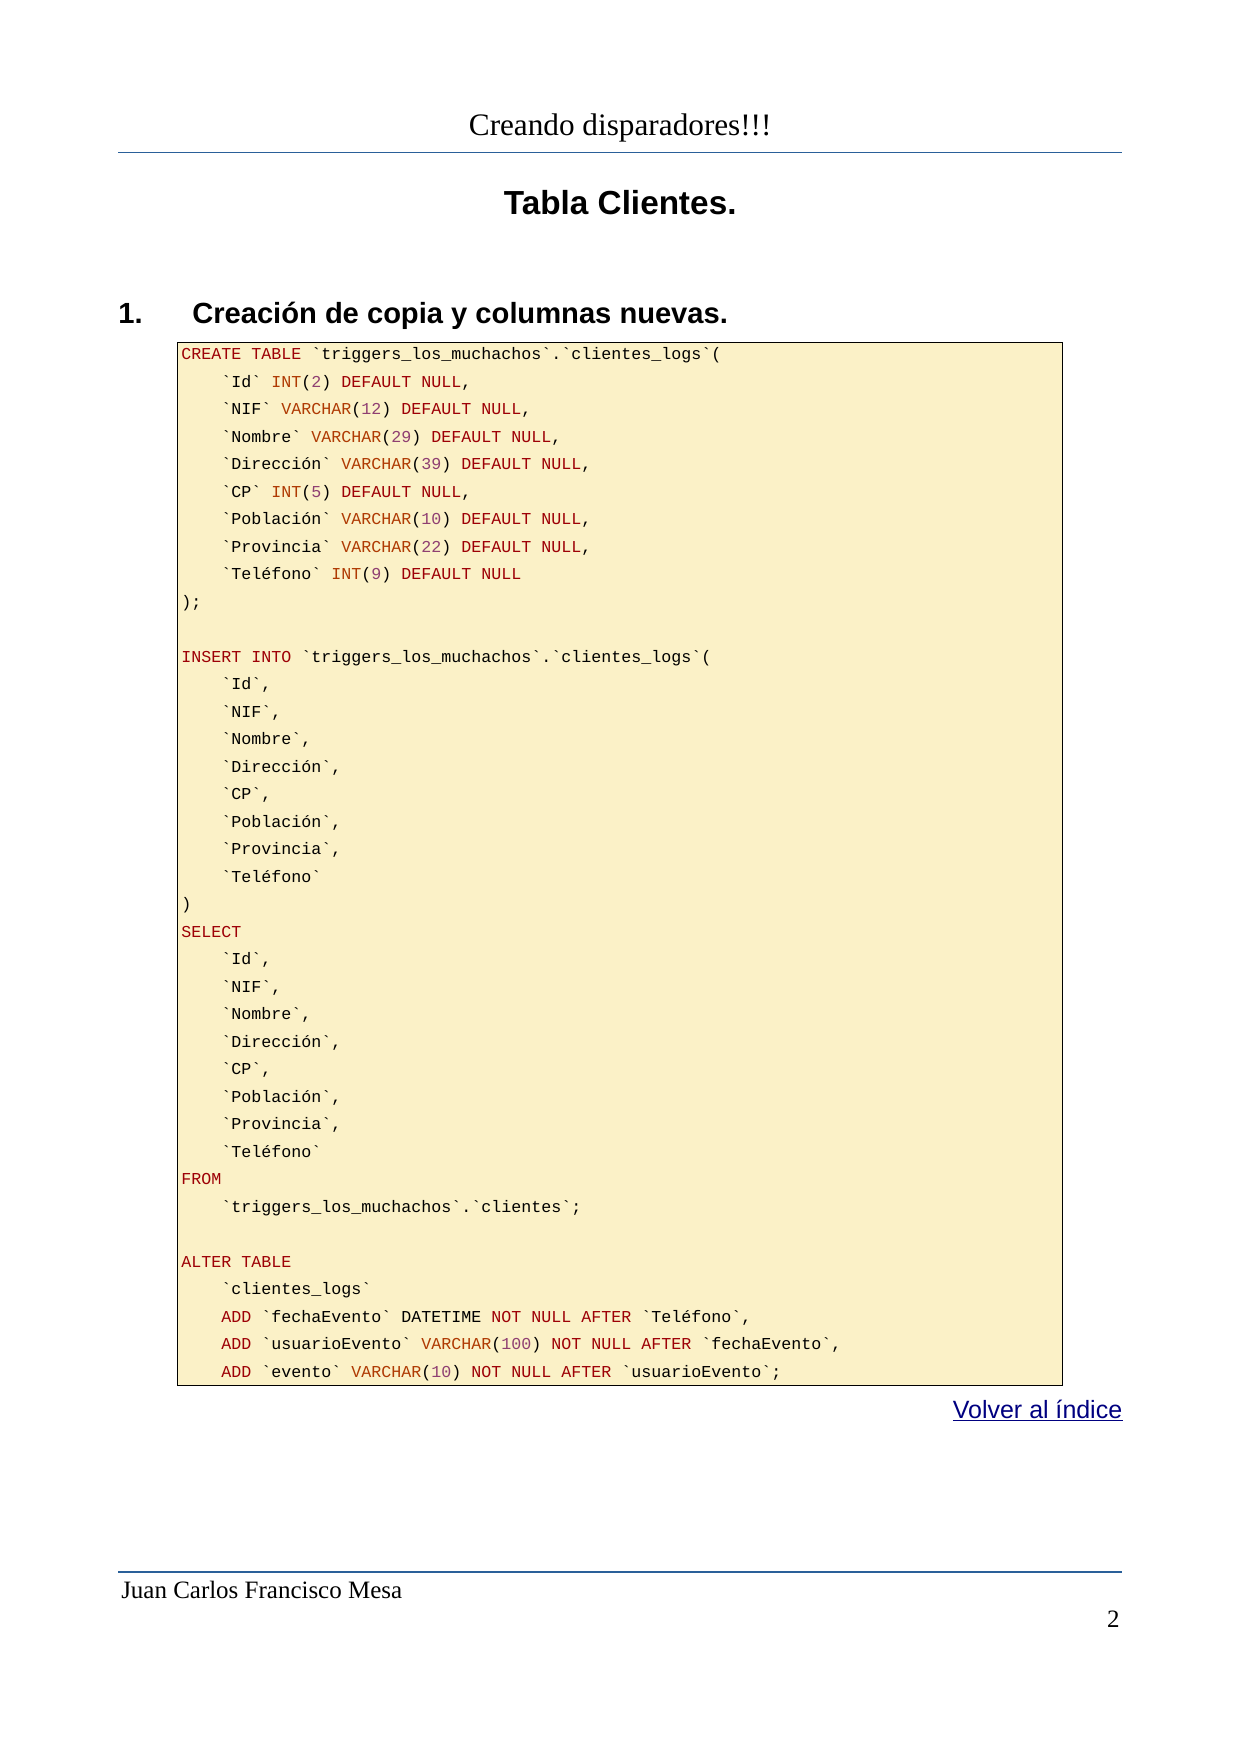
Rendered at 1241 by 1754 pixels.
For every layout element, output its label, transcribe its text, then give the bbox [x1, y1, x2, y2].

text `Provincia` VARCHAR(22) DEFAULT NULL, [178, 534, 1062, 557]
text `Población`, [178, 809, 1062, 832]
text ); [178, 589, 1062, 612]
text `Nombre`, [178, 1002, 1062, 1025]
text `Provincia`, [178, 1112, 1062, 1135]
text FROM [178, 1167, 1062, 1190]
text `CP`, [178, 1057, 1062, 1080]
text `Dirección` VARCHAR(39) DEFAULT NULL, [178, 452, 1062, 475]
text ADD `fechaEvento` DATETIME NOT NULL AFTER `Teléfono`, [178, 1304, 1062, 1327]
text `Id`, [178, 947, 1062, 970]
text ADD `usuarioEvento` VARCHAR(100) NOT NULL AFTER `fechaEvento`, [178, 1332, 1062, 1355]
text INSERT INTO `triggers_los_muchachos`.`clientes_logs`( [178, 644, 1062, 667]
text `Dirección`, [178, 754, 1062, 777]
text SELECT [178, 919, 1062, 942]
text `NIF`, [178, 974, 1062, 997]
text `CP`, [178, 782, 1062, 805]
text ADD `evento` VARCHAR(10) NOT NULL AFTER `usuarioEvento`; [178, 1359, 1062, 1385]
text `triggers_los_muchachos`.`clientes`; [178, 1194, 1062, 1217]
text `Provincia`, [178, 837, 1062, 860]
text `CP` INT(5) DEFAULT NULL, [178, 479, 1062, 502]
text `Teléfono` [178, 864, 1062, 887]
text `Población`, [178, 1084, 1062, 1107]
text Volver al índice [118, 1395, 1122, 1424]
text ) [178, 892, 1062, 915]
text `Nombre`, [178, 727, 1062, 750]
text `Teléfono` INT(9) DEFAULT NULL [178, 562, 1062, 585]
text ALTER TABLE [178, 1249, 1062, 1272]
text `Nombre` VARCHAR(29) DEFAULT NULL, [178, 424, 1062, 447]
text `NIF` VARCHAR(12) DEFAULT NULL, [178, 397, 1062, 420]
text `Población` VARCHAR(10) DEFAULT NULL, [178, 507, 1062, 530]
text `NIF`, [178, 699, 1062, 722]
text `Id` INT(2) DEFAULT NULL, [178, 369, 1062, 392]
text `Dirección`, [178, 1029, 1062, 1052]
subtitle Creación de copia y columnas nuevas. [118, 296, 1122, 329]
text `clientes_logs` [178, 1277, 1062, 1300]
text CREATE TABLE `triggers_los_muchachos`.`clientes_logs`( [178, 343, 1062, 365]
subtitle Tabla Clientes. [118, 183, 1122, 221]
text `Id`, [178, 672, 1062, 695]
text `Teléfono` [178, 1139, 1062, 1162]
